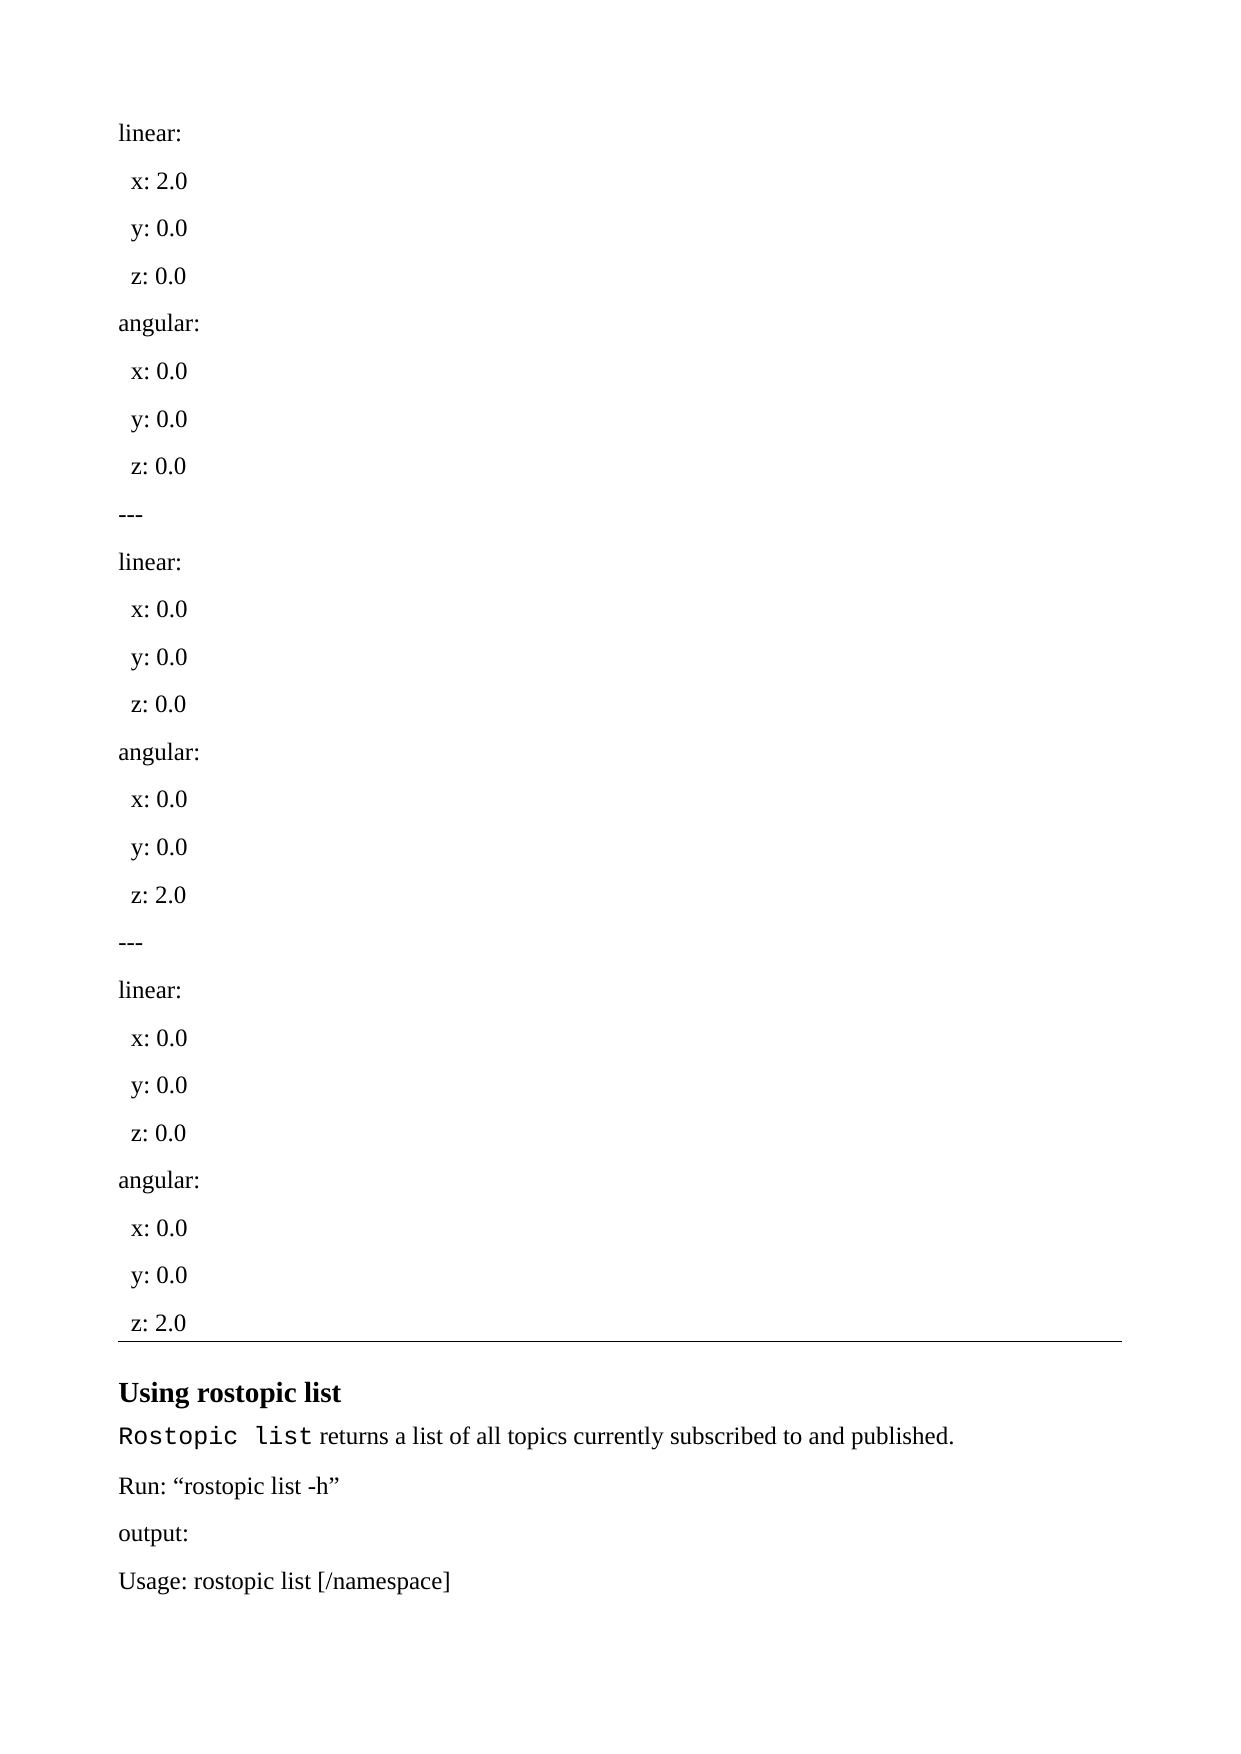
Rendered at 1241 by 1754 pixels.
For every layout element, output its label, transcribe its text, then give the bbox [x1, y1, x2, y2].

text x: 0.0 [118, 784, 1122, 813]
text z: 0.0 [118, 1118, 1122, 1147]
text x: 2.0 [118, 166, 1122, 194]
text linear: [118, 547, 1122, 575]
text Run: “rostopic list -h” [118, 1471, 1122, 1500]
text x: 0.0 [118, 356, 1122, 385]
text x: 0.0 [118, 1023, 1122, 1051]
text angular: [118, 1165, 1122, 1194]
text z: 0.0 [118, 451, 1122, 480]
text --- [118, 927, 1122, 956]
text linear: [118, 975, 1122, 1004]
text output: [118, 1518, 1122, 1547]
text z: 0.0 [118, 261, 1122, 290]
text --- [118, 499, 1122, 528]
text z: 2.0 [118, 880, 1122, 908]
text y: 0.0 [118, 1070, 1122, 1099]
text y: 0.0 [118, 404, 1122, 432]
text y: 0.0 [118, 832, 1122, 861]
text angular: [118, 737, 1122, 766]
text z: 0.0 [118, 689, 1122, 718]
text y: 0.0 [118, 213, 1122, 242]
text y: 0.0 [118, 1261, 1122, 1289]
subtitle Using rostopic list [118, 1375, 1122, 1408]
text x: 0.0 [118, 594, 1122, 623]
text y: 0.0 [118, 642, 1122, 671]
text z: 2.0 [118, 1308, 1122, 1341]
text linear: [118, 118, 1122, 147]
text Usage: rostopic list [/namespace] [118, 1566, 1122, 1595]
text Rostopic list returns a list of all topics currently subscribed to and published. [118, 1421, 1122, 1452]
text x: 0.0 [118, 1213, 1122, 1242]
text angular: [118, 308, 1122, 337]
